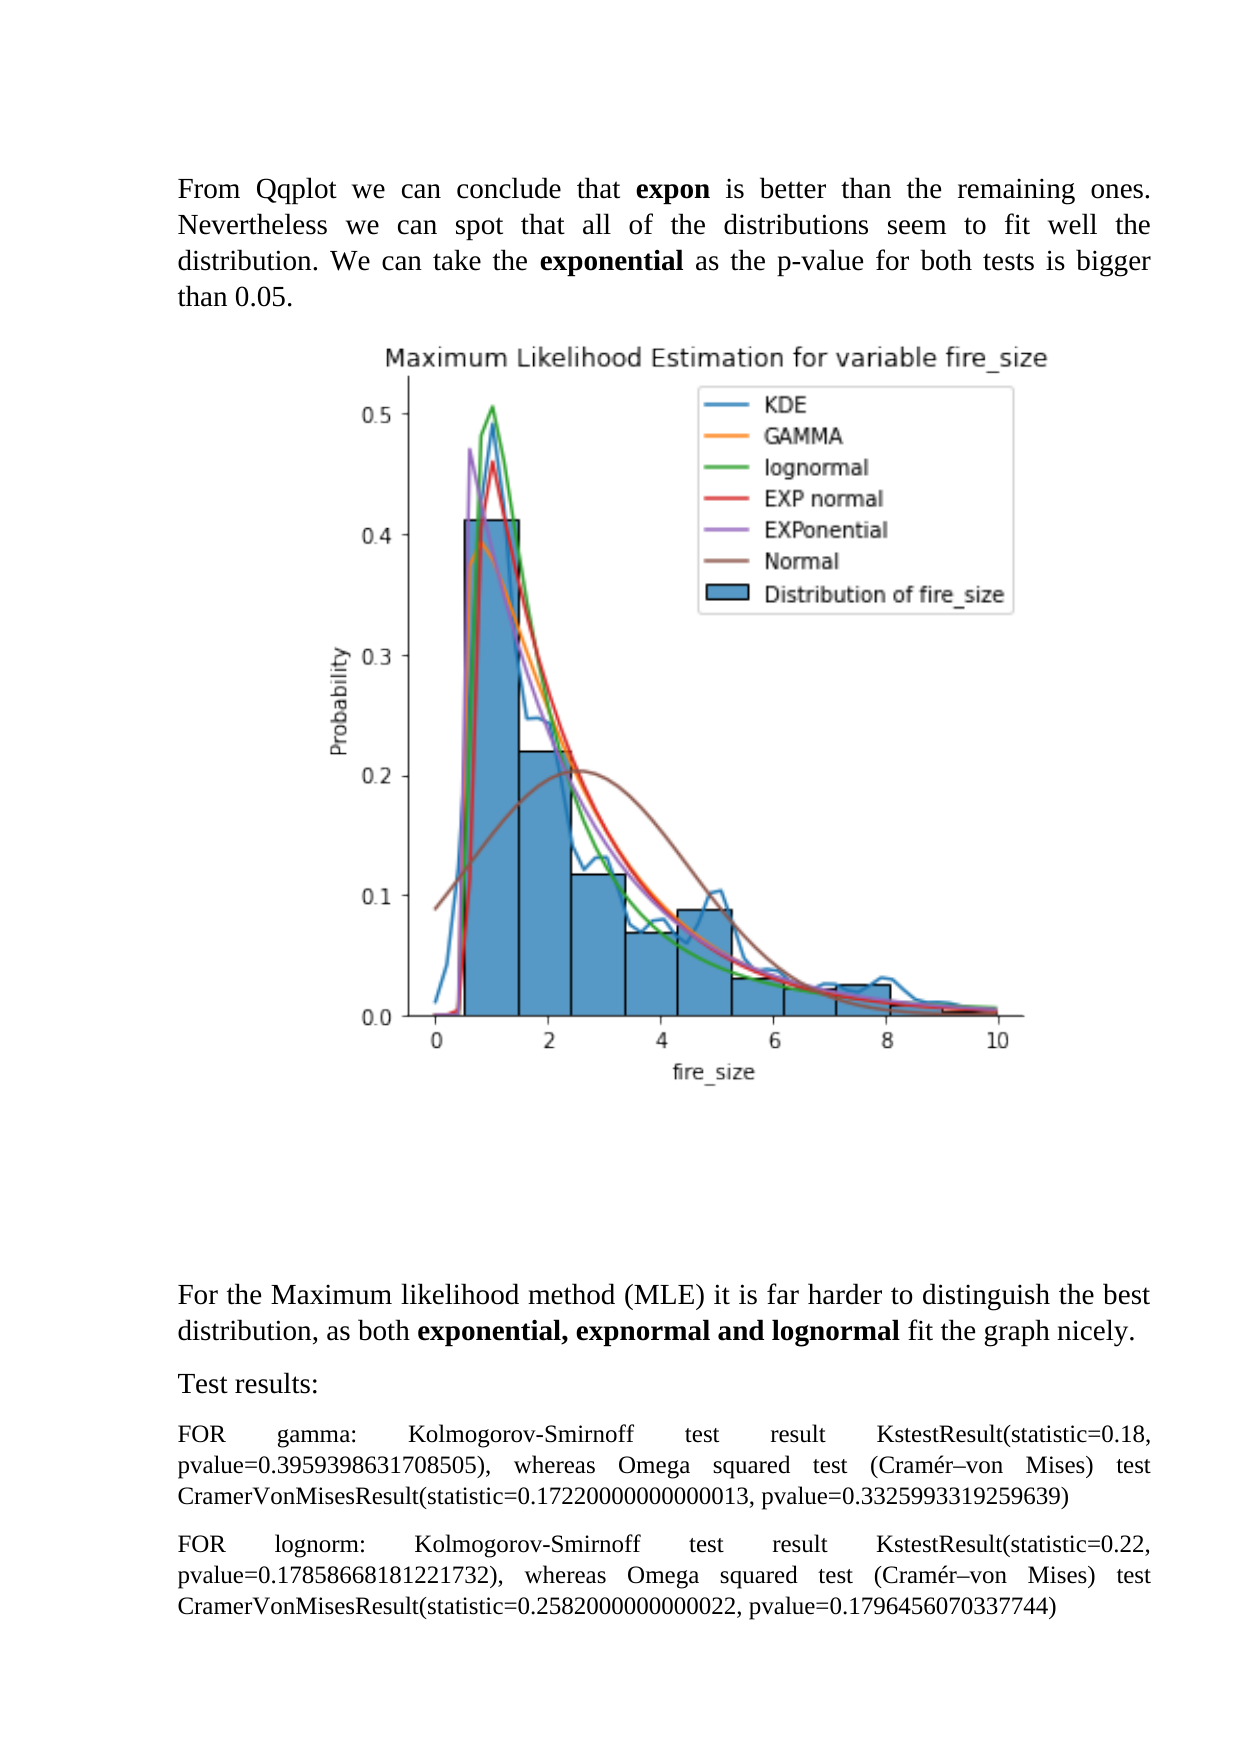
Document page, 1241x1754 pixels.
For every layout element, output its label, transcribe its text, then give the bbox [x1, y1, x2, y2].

text From Qqplot we can conclude that expon is better than the remaining ones. Nevertheless we can spot that all of the distributions seem to fit well the distribution. We can take the exponential as the p-value for both tests is bigger than 0.05. [177, 171, 1152, 313]
text FOR gamma: Kolmogorov-Smirnoff test result KstestResult(statistic=0.18, pvalue=0.3959398631708505), whereas Omega squared test (Cramér–von Mises) test CramerVonMisesResult(statistic=0.17220000000000013, pvalue=0.3325993319259639) [177, 1419, 1152, 1510]
text FOR lognorm: Kolmogorov-Smirnoff test result KstestResult(statistic=0.22, pvalue=0.17858668181221732), whereas Omega squared test (Cramér–von Mises) test CramerVonMisesResult(statistic=0.2582000000000022, pvalue=0.1796456070337744) [177, 1529, 1152, 1619]
text For the Maximum likelihood method (MLE) it is far harder to distinguish the best distribution, as both exponential, expnormal and lognormal fit the graph nicely. [177, 1277, 1152, 1347]
picture [316, 330, 1061, 1097]
text Test results: [177, 1366, 1152, 1399]
